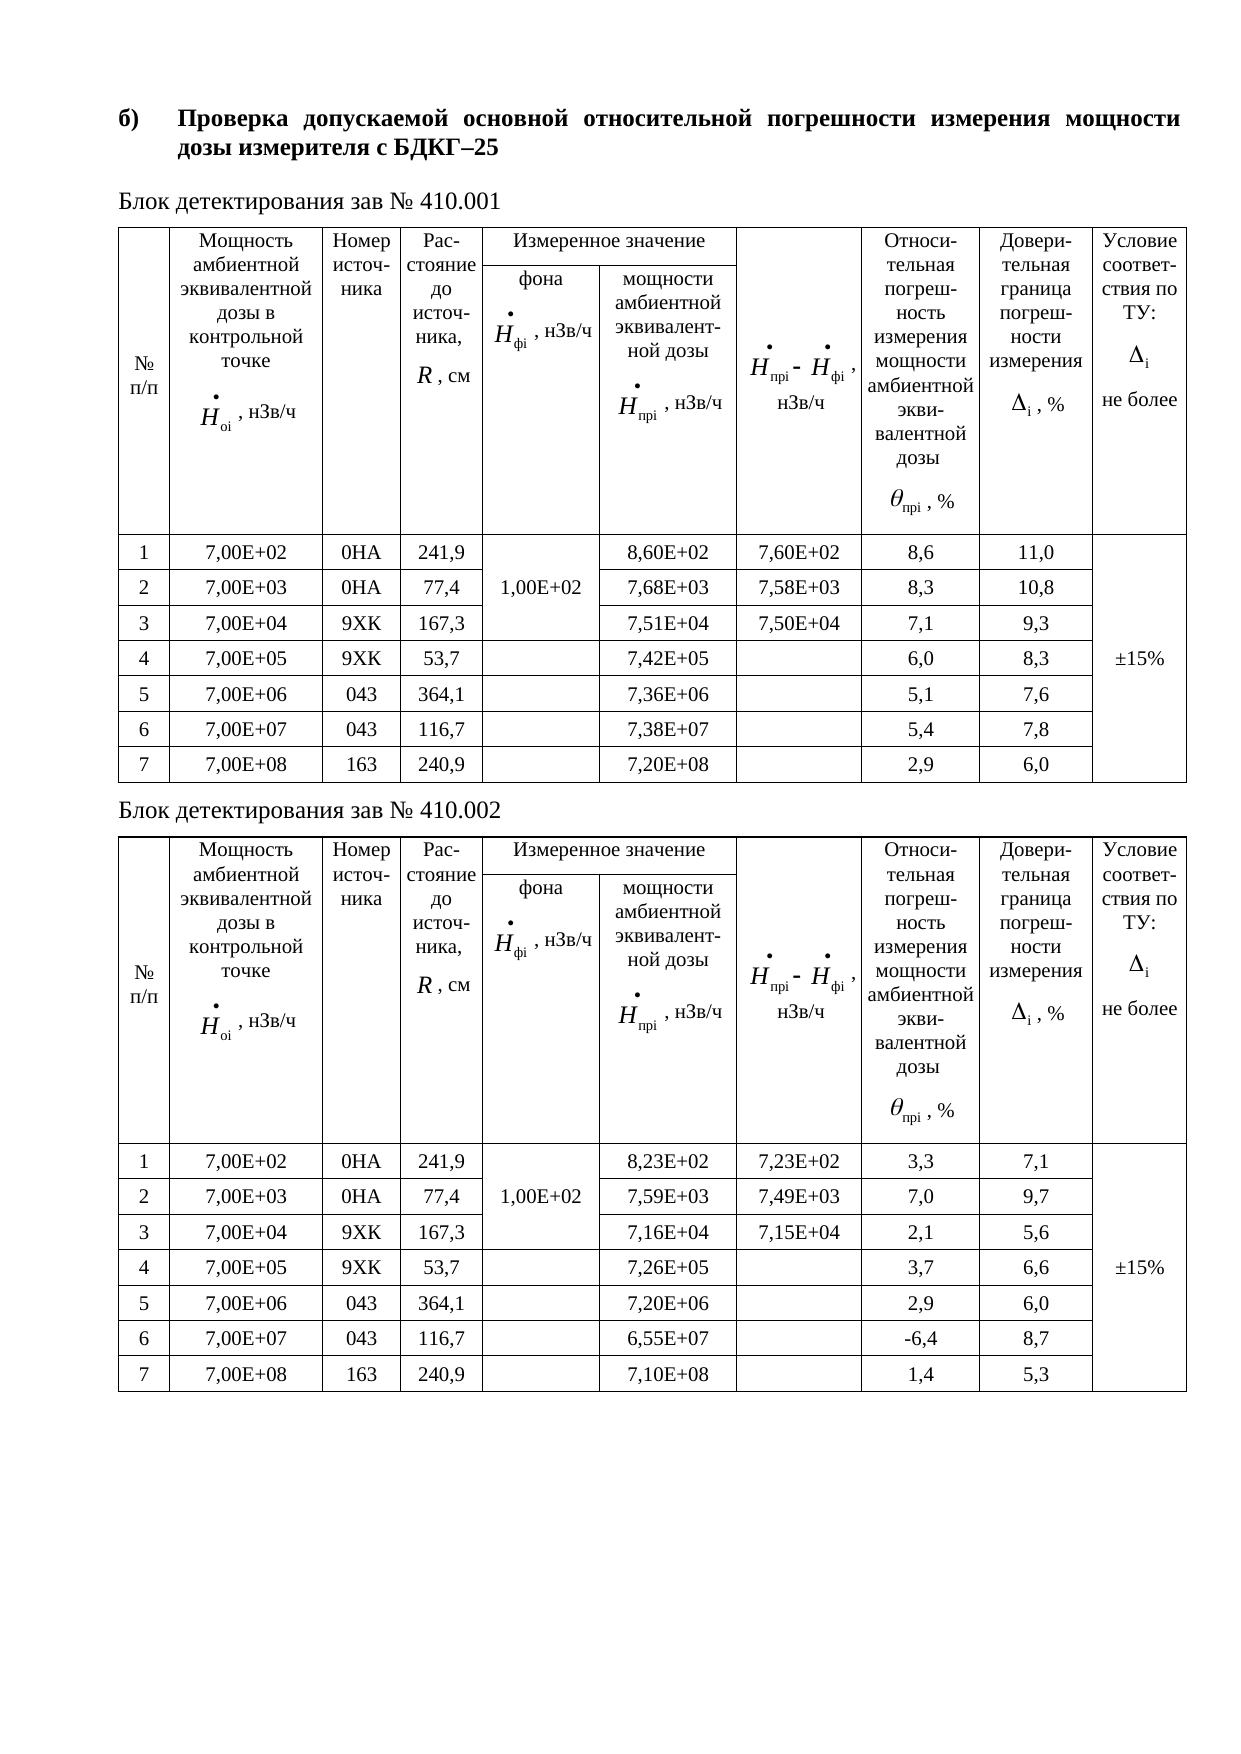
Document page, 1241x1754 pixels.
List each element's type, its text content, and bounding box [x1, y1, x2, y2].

text Блок детектирования зав № 410.002 [118, 795, 1194, 824]
table_header Условие соответ-ствия по ТУ: не более [1093, 838, 1186, 1143]
table_header Номер источ-ника [323, 228, 400, 534]
table_cell 043 [323, 712, 400, 746]
table_cell [483, 712, 599, 746]
table_cell 7,23E+02 [737, 1144, 861, 1178]
table_cell 7 [119, 1356, 169, 1391]
table_cell 7,00E+05 [170, 1250, 322, 1284]
table_cell [483, 1286, 599, 1320]
table_cell [737, 1250, 861, 1284]
table_cell 7,36E+06 [600, 676, 736, 711]
text Блок детектирования зав № 410.001 [118, 186, 1194, 214]
table_cell 7,20E+06 [600, 1286, 736, 1320]
table_cell [483, 1356, 599, 1391]
table_header Условие соответ-ствия по ТУ: не более [1093, 228, 1186, 534]
table_cell 1 [119, 1144, 169, 1178]
table_cell 2,9 [862, 1286, 979, 1320]
table_cell 6,0 [980, 1286, 1092, 1320]
table_cell 116,7 [401, 712, 482, 746]
table_cell 4 [119, 641, 169, 675]
table_cell 9ХК [323, 1250, 400, 1284]
table_cell 5,1 [862, 676, 979, 711]
table_cell ±15% [1093, 1144, 1186, 1391]
table_cell -6,4 [862, 1321, 979, 1355]
table_cell 241,9 [401, 1144, 482, 1178]
table_cell 8,6 [862, 535, 979, 569]
table_cell 240,9 [401, 1356, 482, 1391]
table_cell 167,3 [401, 1215, 482, 1249]
table_cell 7,00E+08 [170, 747, 322, 782]
table_header Относи-тельная погреш-ность измерения мощности амбиентной экви-валентной дозы , % [862, 838, 979, 1143]
table_cell 7,68E+03 [600, 570, 736, 604]
table_cell 77,4 [401, 570, 482, 604]
table_cell 9,7 [980, 1179, 1092, 1214]
table_cell 11,0 [980, 535, 1092, 569]
table_cell 364,1 [401, 1286, 482, 1320]
table_cell 7,00E+03 [170, 570, 322, 604]
table_header Относи-тельная погреш-ность измерения мощности амбиентной экви-валентной дозы , % [862, 228, 979, 534]
table_cell 043 [323, 676, 400, 711]
table_cell 3 [119, 606, 169, 640]
table_cell [737, 676, 861, 711]
table_cell 6 [119, 712, 169, 746]
table_cell 6 [119, 1321, 169, 1355]
table_header , нЗв/ч [737, 838, 861, 1143]
table_cell 7,6 [980, 676, 1092, 711]
table_cell 7,00E+04 [170, 606, 322, 640]
table_cell 7,8 [980, 712, 1092, 746]
table_cell 7,42E+05 [600, 641, 736, 675]
table_cell 2 [119, 1179, 169, 1214]
table_cell 043 [323, 1286, 400, 1320]
table_cell 7,00E+07 [170, 1321, 322, 1355]
table_cell 8,23E+02 [600, 1144, 736, 1178]
table_header Мощность амбиентной эквивалентной дозы в контрольной точке , нЗв/ч [170, 838, 322, 1143]
table_cell 7,26E+05 [600, 1250, 736, 1284]
table_cell [737, 712, 861, 746]
table_cell 5,6 [980, 1215, 1092, 1249]
table_cell 9ХК [323, 1215, 400, 1249]
table_cell [737, 1321, 861, 1355]
table_cell 7,00E+04 [170, 1215, 322, 1249]
text б) Проверка допускаемой основной относительной погрешности измерения мощности дозы измерителя с БДКГ–25 [118, 103, 1181, 161]
table_cell 10,8 [980, 570, 1092, 604]
table_cell 3,3 [862, 1144, 979, 1178]
table_cell 3 [119, 1215, 169, 1249]
table_cell 2,1 [862, 1215, 979, 1249]
table_cell 7,38E+07 [600, 712, 736, 746]
table_cell [483, 641, 599, 675]
table_cell 7,58E+03 [737, 570, 861, 604]
table_cell 5 [119, 1286, 169, 1320]
table_cell 0НА [323, 1144, 400, 1178]
table_header Мощность амбиентной эквивалентной дозы в контрольной точке , нЗв/ч [170, 228, 322, 534]
table_header Номер источ-ника [323, 838, 400, 1143]
table_header Рас-стояние до источ-ника, , см [401, 228, 482, 534]
table_cell 5,3 [980, 1356, 1092, 1391]
table_cell 163 [323, 747, 400, 782]
table_cell 6,6 [980, 1250, 1092, 1284]
table_cell 043 [323, 1321, 400, 1355]
table_cell мощности амбиентной эквивалент-ной дозы , нЗв/ч [600, 266, 736, 534]
table_cell 1,00E+02 [483, 1144, 599, 1249]
table_cell 7,00E+06 [170, 1286, 322, 1320]
table_cell 7,60E+02 [737, 535, 861, 569]
table_cell 7,00E+06 [170, 676, 322, 711]
table_cell 364,1 [401, 676, 482, 711]
table_cell 3,7 [862, 1250, 979, 1284]
table_cell 7,00E+07 [170, 712, 322, 746]
table_cell 163 [323, 1356, 400, 1391]
table_cell 8,3 [862, 570, 979, 604]
table_cell 7,1 [980, 1144, 1092, 1178]
table_cell 6,0 [980, 747, 1092, 782]
table_cell 6,0 [862, 641, 979, 675]
table_cell 4 [119, 1250, 169, 1284]
table_cell 9ХК [323, 606, 400, 640]
table_cell 53,7 [401, 1250, 482, 1284]
table_cell 7,10E+08 [600, 1356, 736, 1391]
table_header № п/п [119, 838, 169, 1143]
table_cell 77,4 [401, 1179, 482, 1214]
table_cell 0НА [323, 1179, 400, 1214]
table_header Довери-тельная граница погреш-ности измерения , % [980, 228, 1092, 534]
table_cell 7 [119, 747, 169, 782]
table_cell 7,00E+08 [170, 1356, 322, 1391]
table_cell 5 [119, 676, 169, 711]
table_cell [737, 1286, 861, 1320]
table_cell [737, 1356, 861, 1391]
table_cell 7,00E+05 [170, 641, 322, 675]
table_cell [483, 747, 599, 782]
table_cell 9ХК [323, 641, 400, 675]
table_cell 167,3 [401, 606, 482, 640]
table_cell фона , нЗв/ч [483, 266, 599, 534]
table_cell [483, 1250, 599, 1284]
table_cell 8,60E+02 [600, 535, 736, 569]
table_cell 2 [119, 570, 169, 604]
table_cell 5,4 [862, 712, 979, 746]
table_cell [737, 641, 861, 675]
table_cell 7,59E+03 [600, 1179, 736, 1214]
table_cell фона , нЗв/ч [483, 875, 599, 1143]
table_cell 2,9 [862, 747, 979, 782]
table_cell 9,3 [980, 606, 1092, 640]
table_cell 53,7 [401, 641, 482, 675]
table_cell 7,1 [862, 606, 979, 640]
table_cell [737, 747, 861, 782]
table_cell 7,00E+03 [170, 1179, 322, 1214]
table_header Измеренное значение [483, 228, 736, 265]
table_cell 7,20E+08 [600, 747, 736, 782]
table_header , нЗв/ч [737, 228, 861, 534]
table_header Измеренное значение [483, 838, 736, 874]
table_cell 8,3 [980, 641, 1092, 675]
table_cell мощности амбиентной эквивалент-ной дозы , нЗв/ч [600, 875, 736, 1143]
table_cell [483, 676, 599, 711]
table_cell 7,00E+02 [170, 535, 322, 569]
table_header № п/п [119, 228, 169, 534]
table_cell 7,49E+03 [737, 1179, 861, 1214]
table_header Довери-тельная граница погреш-ности измерения , % [980, 838, 1092, 1143]
table_cell 1,00E+02 [483, 535, 599, 640]
table_cell ±15% [1093, 535, 1186, 782]
table_cell 8,7 [980, 1321, 1092, 1355]
table_cell 7,51E+04 [600, 606, 736, 640]
table_cell 240,9 [401, 747, 482, 782]
table_cell [483, 1321, 599, 1355]
table_cell 7,15E+04 [737, 1215, 861, 1249]
table_cell 241,9 [401, 535, 482, 569]
table_cell 1,4 [862, 1356, 979, 1391]
table_cell 7,00E+02 [170, 1144, 322, 1178]
table_cell 0НА [323, 535, 400, 569]
table_cell 7,0 [862, 1179, 979, 1214]
table_cell 6,55E+07 [600, 1321, 736, 1355]
table_cell 0НА [323, 570, 400, 604]
table_header Рас-стояние до источ-ника, , см [401, 838, 482, 1143]
table_cell 7,50E+04 [737, 606, 861, 640]
table_cell 7,16E+04 [600, 1215, 736, 1249]
table_cell 1 [119, 535, 169, 569]
table_cell 116,7 [401, 1321, 482, 1355]
